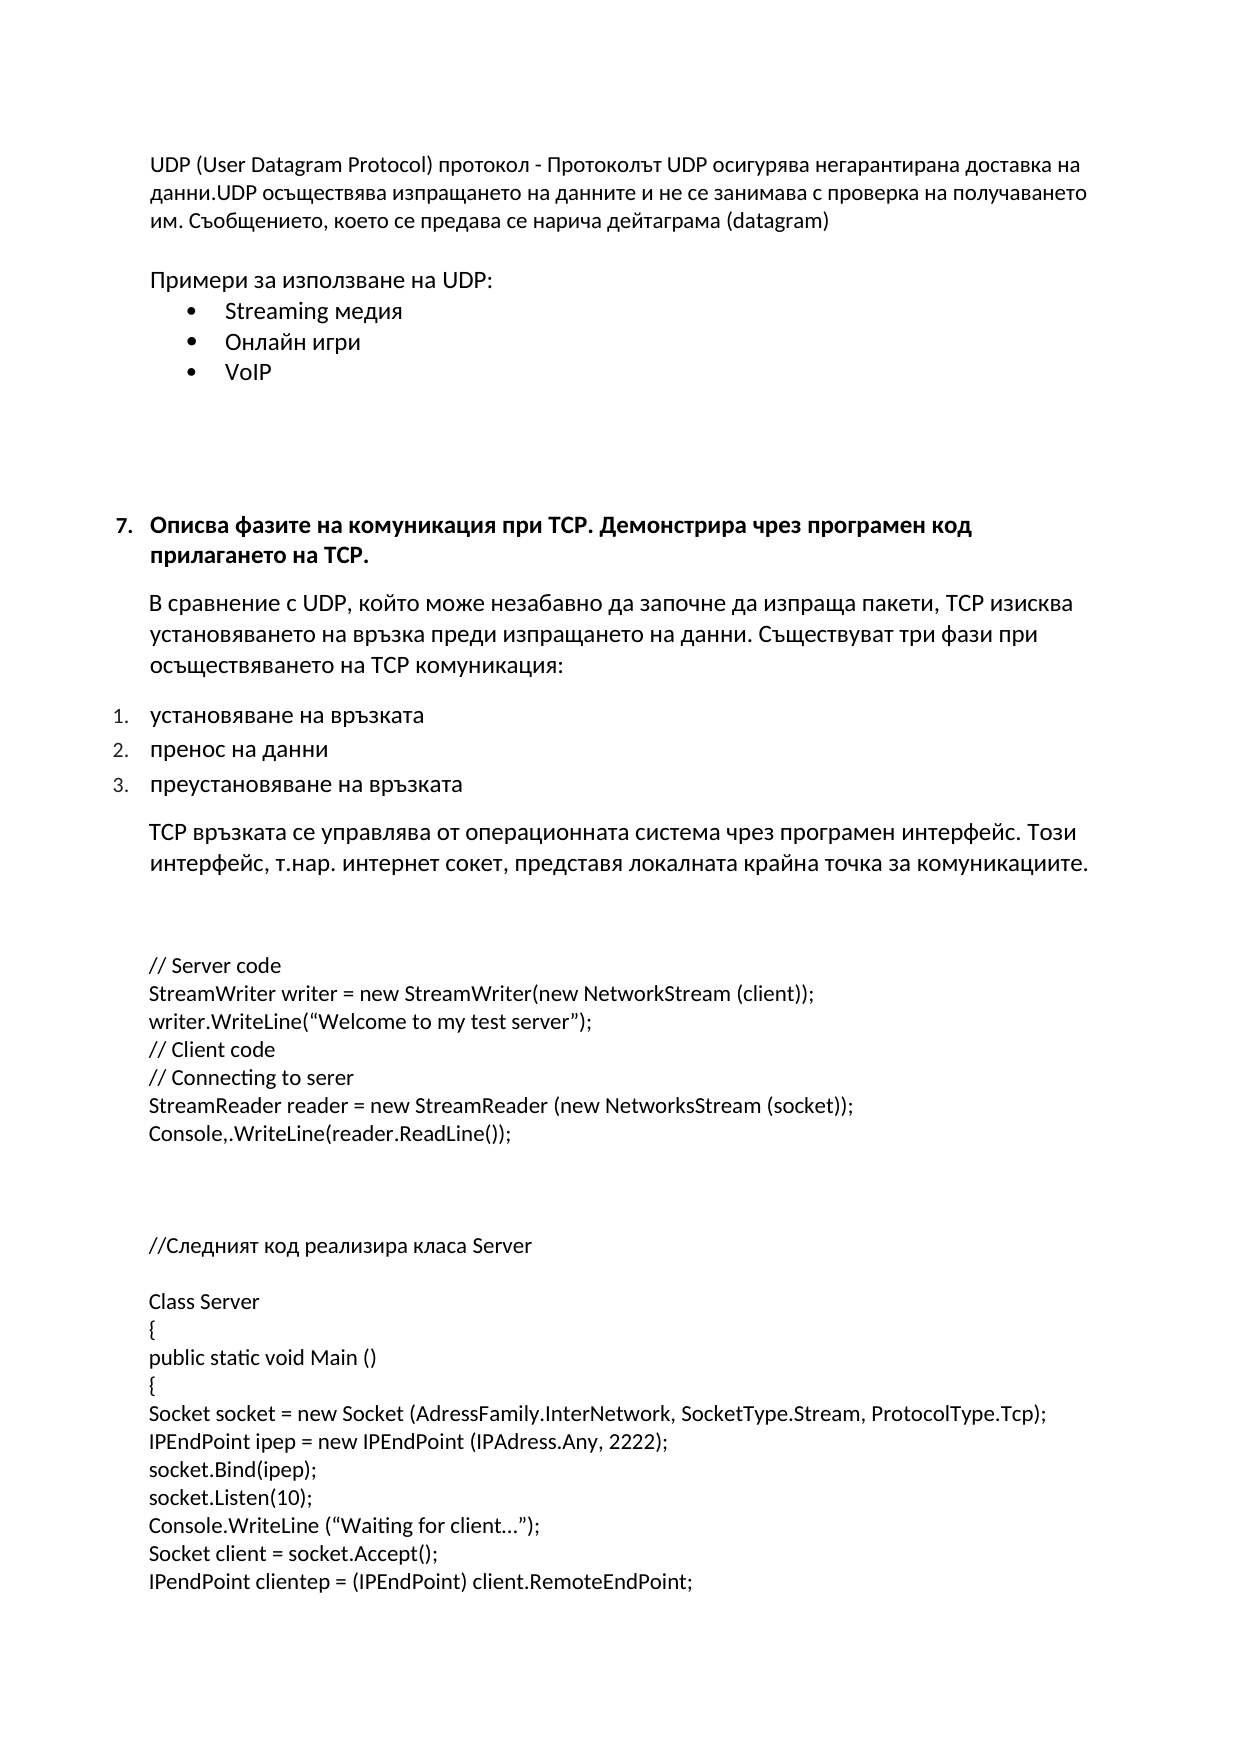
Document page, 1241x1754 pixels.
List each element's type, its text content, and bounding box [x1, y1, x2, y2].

text { [148, 1315, 1090, 1343]
text Примери за използване на UDP: [150, 264, 1090, 295]
list Описва фазите на комуникация при TCP. Демонстрира чрез програмен код прилагането на ТСР. [116, 509, 1090, 570]
list Streaming медия [187, 295, 1090, 326]
text Socket socket = new Socket (AdressFamily.InterNetwork, SocketType.Stream, ProtocolType.Tcp); [148, 1399, 1090, 1427]
list пренос на данни [112, 733, 1090, 764]
text StreamReader reader = new StreamReader (new NetworksStream (socket)); [148, 1091, 1090, 1119]
text IPEndPoint ipep = new IPEndPoint (IPAdress.Any, 2222); [148, 1427, 1090, 1455]
text Console.WriteLine (“Waiting for client…”); [148, 1511, 1090, 1539]
list VoIP [187, 356, 1090, 387]
list преустановяване на връзката [112, 768, 1090, 798]
list установяване на връзката [112, 699, 1090, 729]
text Class Server [148, 1287, 1090, 1315]
text // Connecting to serer [148, 1063, 1090, 1091]
text socket.Listen(10); [148, 1483, 1090, 1511]
text public static void Main () [148, 1343, 1090, 1371]
text TCP връзката се управлява от операционната система чрез програмен интерфейс. Този интерфейс, т.нар. интернет сокет, представя локалната крайна точка за комуникациите. [148, 816, 1090, 878]
text // Client code [148, 1035, 1090, 1063]
text В сравнение с UDP, който може незабавно да започне да изпраща пакети, TCP изисква установяването на връзка преди изпращането на данни. Съществуват три фази при осъществяването на TCP комуникация: [148, 587, 1090, 679]
text UDP (User Datagram Protocol) протокол - Протоколът UDP осигурява негарантирана доставка на данни.UDP осъществява изпращането на данните и не се занимава с проверка на получаването им. Съобщението, което се предава се нарича дейтаграма (datagram) [150, 150, 1090, 234]
text IPendPoint clientep = (IPEndPoint) client.RemoteEndPoint; [148, 1567, 1090, 1595]
text //Следният код реализира класа Server [148, 1231, 1090, 1259]
list Онлайн игри [187, 326, 1090, 356]
text // Server code [148, 951, 1090, 979]
text socket.Bind(ipep); [148, 1455, 1090, 1483]
text Socket client = socket.Accept(); [148, 1539, 1090, 1567]
text StreamWriter writer = new StreamWriter(new NetworkStream (client)); [148, 979, 1090, 1007]
text Console,.WriteLine(reader.ReadLine()); [148, 1119, 1090, 1147]
text writer.WriteLine(“Welcome to my test server”); [148, 1007, 1090, 1035]
text { [148, 1371, 1090, 1399]
